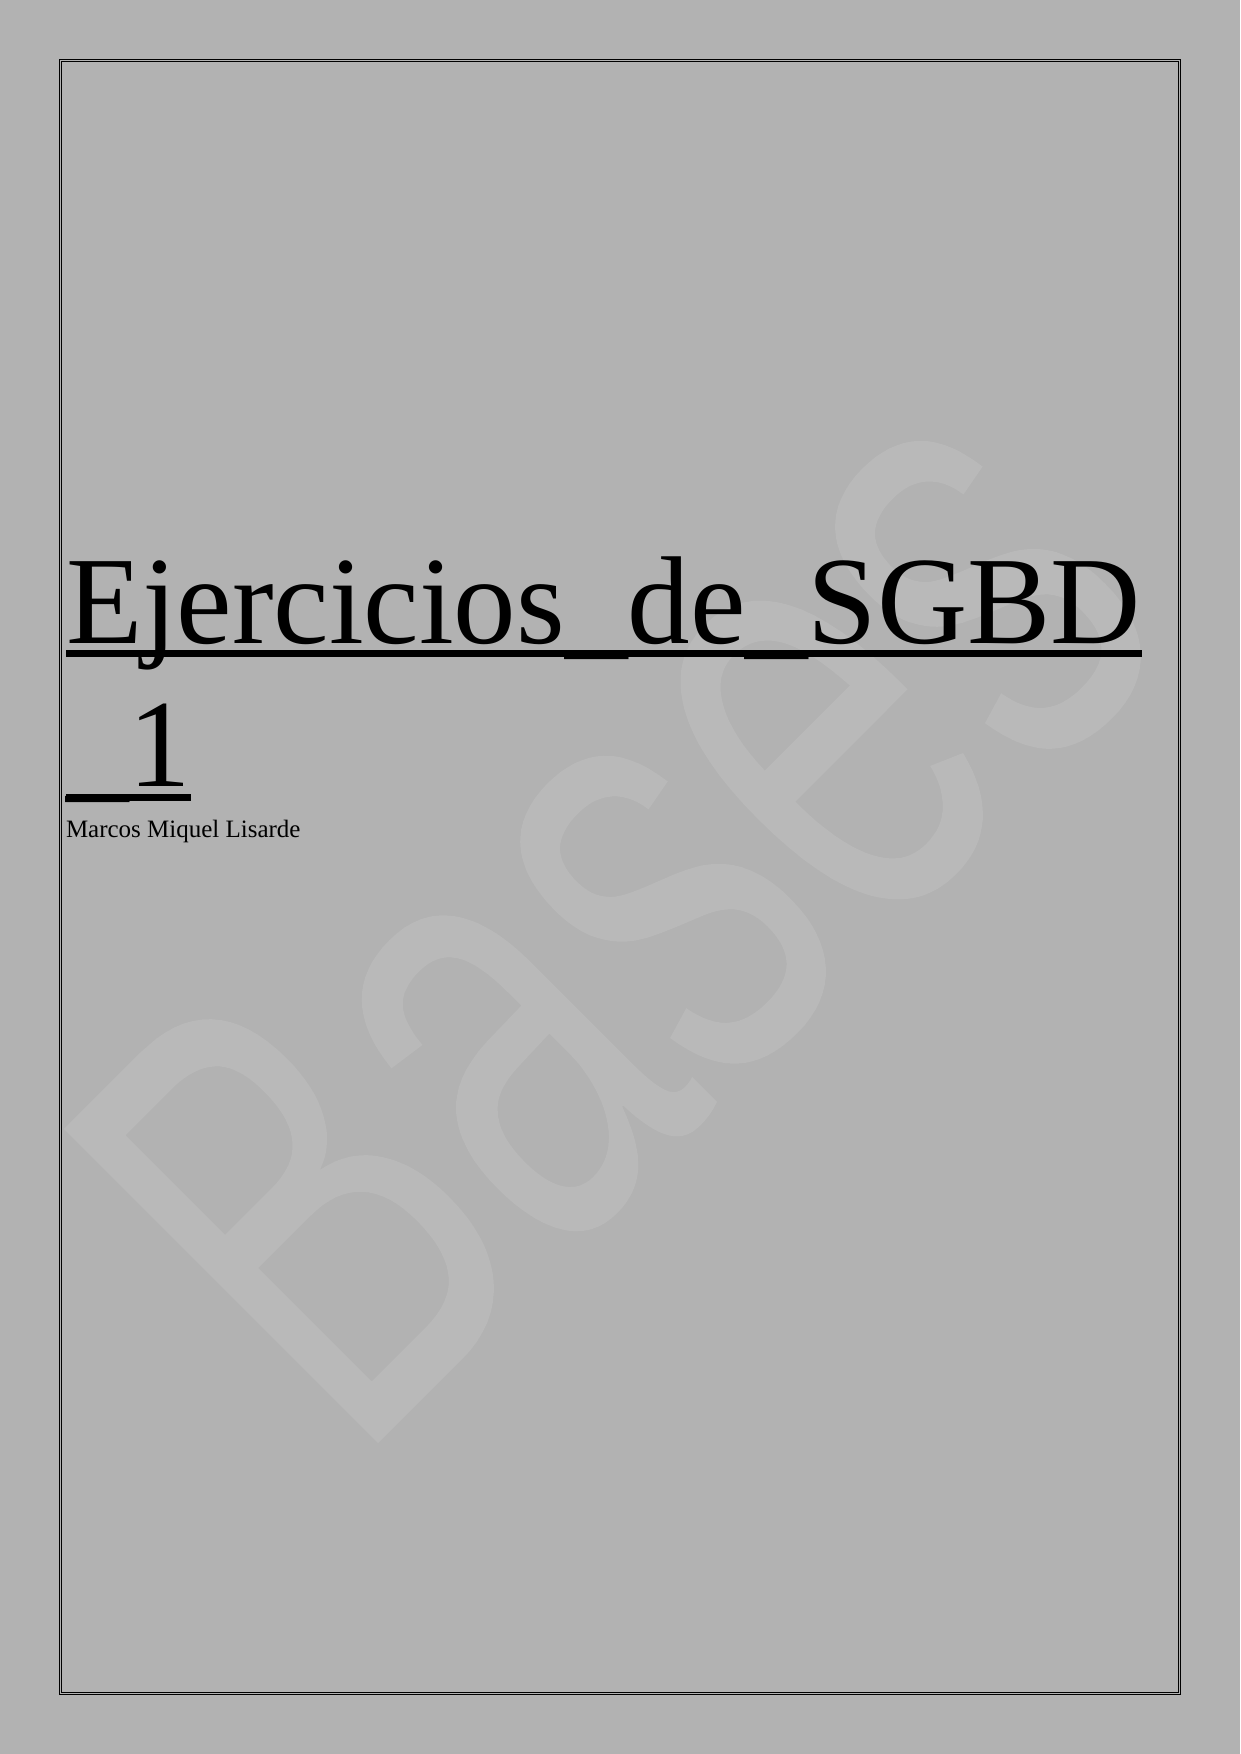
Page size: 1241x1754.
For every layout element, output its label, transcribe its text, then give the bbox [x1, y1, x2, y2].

text Ejercicios_de_SGBD_1 [742, 641, 798, 650]
text Ejercicios_de_SGBD_1 [896, 617, 944, 640]
text Ejercicios_de_SGBD_1 [1076, 607, 1098, 638]
text Ejercicios_de_SGBD_1 [721, 657, 849, 769]
text Ejercicios_de_SGBD_1 [993, 603, 1032, 638]
text Marcos Miquel Lisarde [66, 814, 525, 843]
text Ejercicios_de_SGBD_1 [66, 526, 858, 650]
text Ejercicios_de_SGBD_1 [706, 589, 730, 609]
text Ejercicios_de_SGBD_1 [797, 526, 1174, 814]
text Ejercicios_de_SGBD_1 [826, 565, 1101, 650]
text Ejercicios_de_SGBD_1 [1088, 567, 1123, 602]
text [810, 814, 941, 843]
text [978, 814, 1174, 843]
text [561, 814, 782, 843]
text Ejercicios_de_SGBD_1 [66, 657, 752, 814]
text Ejercicios_de_SGBD_1 [902, 565, 948, 581]
